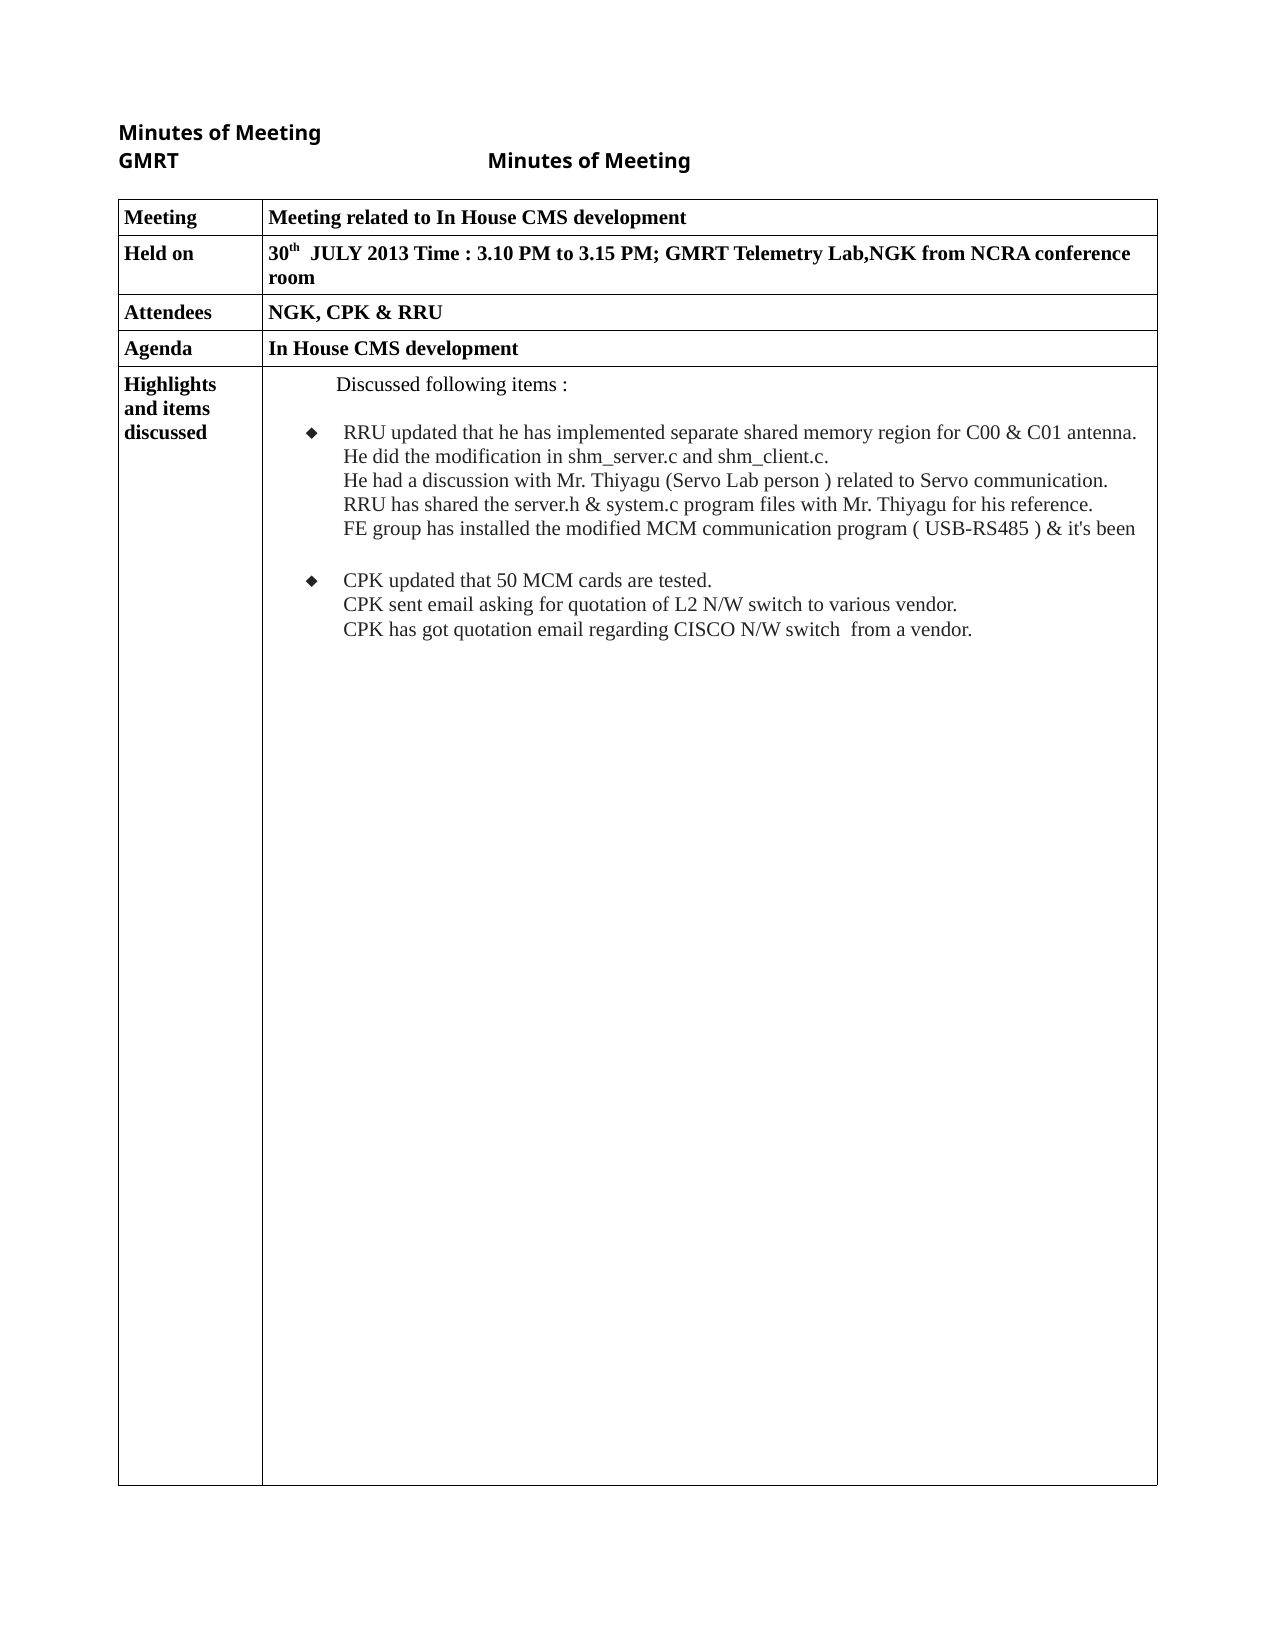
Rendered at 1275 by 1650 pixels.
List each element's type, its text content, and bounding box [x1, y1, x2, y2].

table_cell Discussed following items : RRU updated that he has implemented separate shared memory region for C00 & C01 antenna. He did the modification in shm_server.c and shm_client.c. He had a discussion with Mr. Thiyagu (Servo Lab person ) related to Servo communication. RRU has shared the server.h & system.c program files with Mr. Thiyagu for his reference. FE group has installed the modified MCM communication program ( USB-RS485 ) & it's been CPK updated that 50 MCM cards are tested. CPK sent email asking for quotation of L2 N/W switch to various vendor. CPK has got quotation email regarding CISCO N/W switch from a vendor. [263, 367, 1157, 1484]
table_cell 30th JULY 2013 Time : 3.10 PM to 3.15 PM; GMRT Telemetry Lab,NGK from NCRA conference room [263, 236, 1157, 294]
table_cell NGK, CPK & RRU [263, 295, 1157, 330]
table_header Meeting related to In House CMS development [263, 200, 1157, 235]
text Minutes of Meeting [118, 118, 1157, 147]
table_cell Agenda [119, 331, 262, 366]
table_cell Held on [119, 236, 262, 294]
table_cell Attendees [119, 295, 262, 330]
table_cell Highlights and items discussed [119, 367, 262, 1484]
text GMRT Minutes of Meeting [118, 147, 1157, 175]
table_cell In House CMS development [263, 331, 1157, 366]
table_header Meeting [119, 200, 262, 235]
